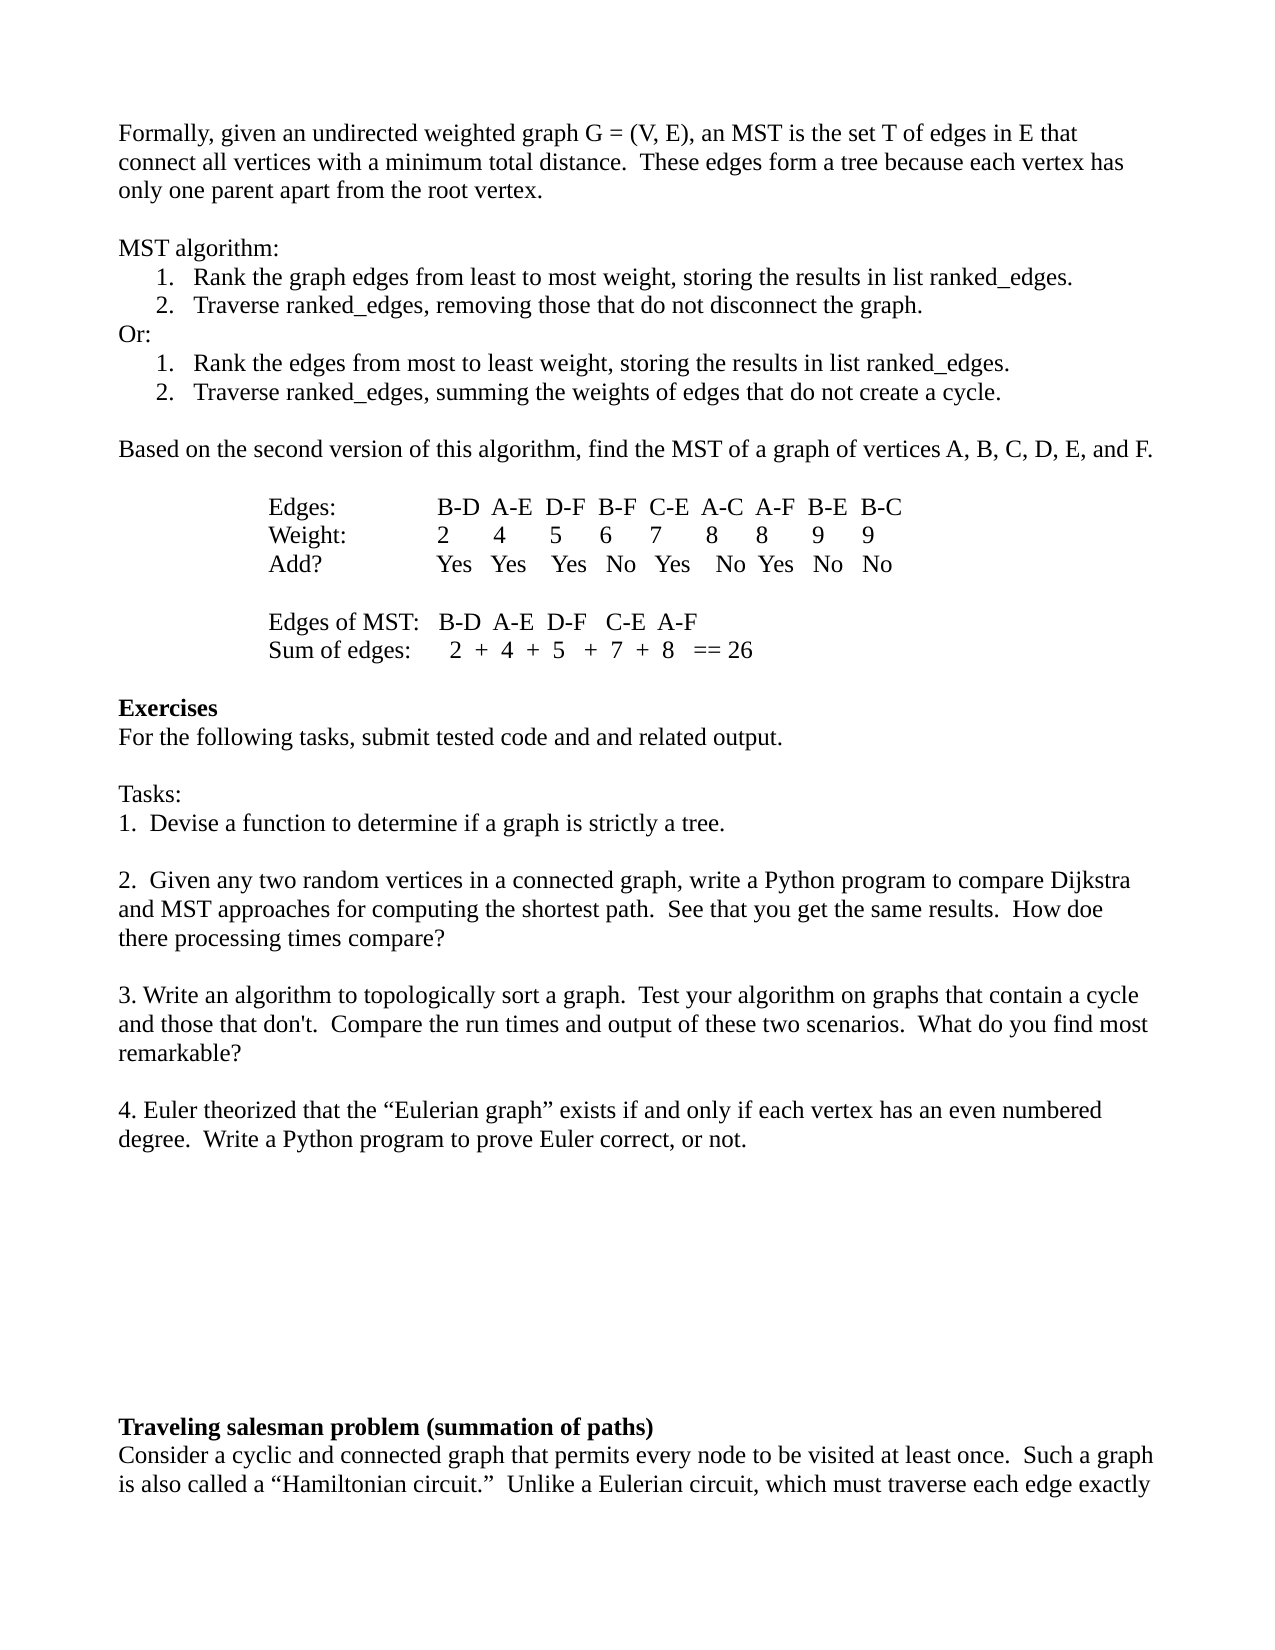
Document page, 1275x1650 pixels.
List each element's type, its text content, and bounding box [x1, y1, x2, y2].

text Add? Yes Yes Yes No Yes No Yes No No [118, 549, 1157, 578]
text Tasks: [118, 779, 1157, 808]
text 1. Devise a function to determine if a graph is strictly a tree. [118, 808, 1157, 837]
text Sum of edges: 2 + 4 + 5 + 7 + 8 == 26 [118, 636, 1157, 664]
list Rank the graph edges from least to most weight, storing the results in list ranked_edges. [156, 262, 1157, 291]
text Or: [118, 319, 1157, 348]
list Traverse ranked_edges, removing those that do not disconnect the graph. [156, 291, 1157, 319]
text 4. Euler theorized that the “Eulerian graph” exists if and only if each vertex has an even numbered degree. Write a Python program to prove Euler correct, or not. [118, 1096, 1157, 1153]
text Based on the second version of this algorithm, find the MST of a graph of vertices A, B, C, D, E, and F. [118, 434, 1157, 463]
text Consider a cyclic and connected graph that permits every node to be visited at least once. Such a graph is also called a “Hamiltonian circuit.” Unlike a Eulerian circuit, which must traverse each edge exactly [118, 1441, 1157, 1498]
text MST algorithm: [118, 233, 1157, 262]
text Weight: 2 4 5 6 7 8 8 9 9 [118, 521, 1157, 549]
text For the following tasks, submit tested code and and related output. [118, 722, 1157, 751]
text Edges: B-D A-E D-F B-F C-E A-C A-F B-E B-C [118, 492, 1157, 521]
list Traverse ranked_edges, summing the weights of edges that do not create a cycle. [156, 377, 1157, 406]
text 3. Write an algorithm to topologically sort a graph. Test your algorithm on graphs that contain a cycle and those that don't. Compare the run times and output of these two scenarios. What do you find most remarkable? [118, 981, 1157, 1067]
text Edges of MST: B-D A-E D-F C-E A-F [118, 607, 1157, 636]
text Formally, given an undirected weighted graph G = (V, E), an MST is the set T of edges in E that connect all vertices with a minimum total distance. These edges form a tree because each vertex has only one parent apart from the root vertex. [118, 118, 1157, 204]
list Rank the edges from most to least weight, storing the results in list ranked_edges. [156, 348, 1157, 377]
text Exercises [118, 693, 1157, 722]
text Traveling salesman problem (summation of paths) [118, 1412, 1157, 1441]
text 2. Given any two random vertices in a connected graph, write a Python program to compare Dijkstra and MST approaches for computing the shortest path. See that you get the same results. How doe there processing times compare? [118, 866, 1157, 952]
